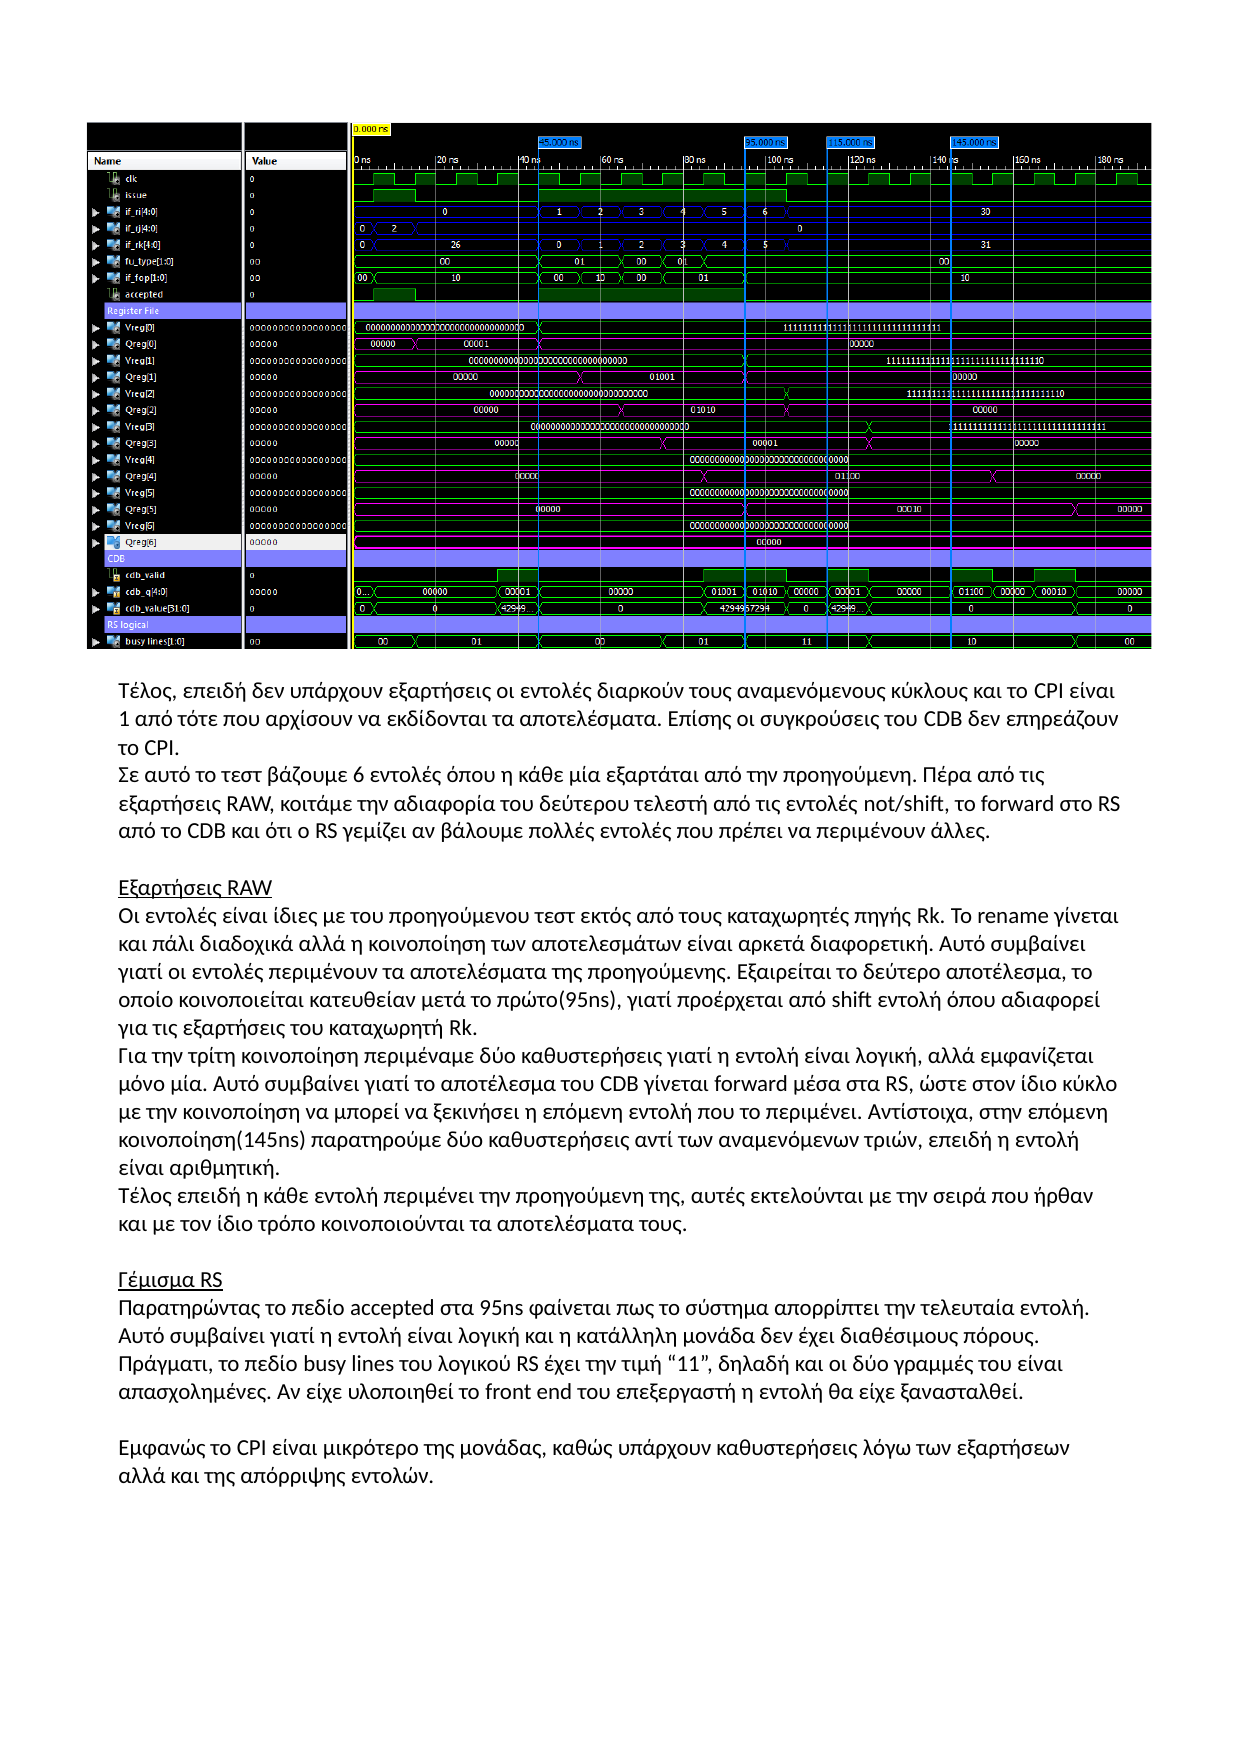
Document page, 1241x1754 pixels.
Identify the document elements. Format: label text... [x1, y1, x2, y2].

text Παρατηρώντας το πεδίο accepted στα 95ns φαίνεται πως το σύστημα απορρίπτει την τελευταία εντολή. Αυτό συμβαίνει γιατί η εντολή είναι λογική και η κατάλληλη μονάδα δεν έχει διαθέσιμους πόρους. Πράγματι, το πεδίο busy lines του λογικού RS έχει την τιμή “11”, δηλαδή και οι δύο γραμμές του είναι απασχολημένες. Αν είχε υλοποιηθεί το front end του επεξεργαστή η εντολή θα είχε ξανασταλθεί. [118, 1293, 1122, 1405]
text Γέμισμα RS [118, 1265, 1122, 1293]
text Εξαρτήσεις RAW [118, 873, 1122, 901]
text Για την τρίτη κοινοποίηση περιμέναμε δύο καθυστερήσεις γιατί η εντολή είναι λογική, αλλά εμφανίζεται μόνο μία. Αυτό συμβαίνει γιατί το αποτέλεσμα του CDB γίνεται forward μέσα στα RS, ώστε στον ίδιο κύκλο με την κοινοποίηση να μπορεί να ξεκινήσει η επόμενη εντολή που το περιμένει. Αντίστοιχα, στην επόμενη κοινοποίηση(145ns) παρατηρούμε δύο καθυστερήσεις αντί των αναμενόμενων τριών, επειδή η εντολή είναι αριθμητική. [118, 1041, 1122, 1181]
picture [86, 122, 1152, 649]
text Τέλος επειδή η κάθε εντολή περιμένει την προηγούμενη της, αυτές εκτελούνται με την σειρά που ήρθαν και με τον ίδιο τρόπο κοινοποιούνται τα αποτελέσματα τους. [118, 1181, 1122, 1237]
text Εμφανώς το CPI είναι μικρότερο της μονάδας, καθώς υπάρχουν καθυστερήσεις λόγω των εξαρτήσεων αλλά και της απόρριψης εντολών. [118, 1433, 1122, 1489]
text Σε αυτό το τεστ βάζουμε 6 εντολές όπου η κάθε μία εξαρτάται από την προηγούμενη. Πέρα από τις εξαρτήσεις RAW, κοιτάμε την αδιαφορία του δεύτερου τελεστή από τις εντολές not/shift, το forward στο RS από το CDB και ότι ο RS γεμίζει αν βάλουμε πολλές εντολές που πρέπει να περιμένουν άλλες. [118, 761, 1122, 845]
text Οι εντολές είναι ίδιες με του προηγούμενου τεστ εκτός από τους καταχωρητές πηγής Rk. Το rename γίνεται και πάλι διαδοχικά αλλά η κοινοποίηση των αποτελεσμάτων είναι αρκετά διαφορετική. Αυτό συμβαίνει γιατί οι εντολές περιμένουν τα αποτελέσματα της προηγούμενης. Εξαιρείται το δεύτερο αποτέλεσμα, το οποίο κοινοποιείται κατευθείαν μετά το πρώτο(95ns), γιατί προέρχεται από shift εντολή όπου αδιαφορεί για τις εξαρτήσεις του καταχωρητή Rk. [118, 901, 1122, 1041]
text Τέλος, επειδή δεν υπάρχουν εξαρτήσεις οι εντολές διαρκούν τους αναμενόμενους κύκλους και το CPI είναι 1 από τότε που αρχίσουν να εκδίδονται τα αποτελέσματα. Επίσης οι συγκρούσεις του CDB δεν επηρεάζουν το CPI. [118, 677, 1122, 761]
